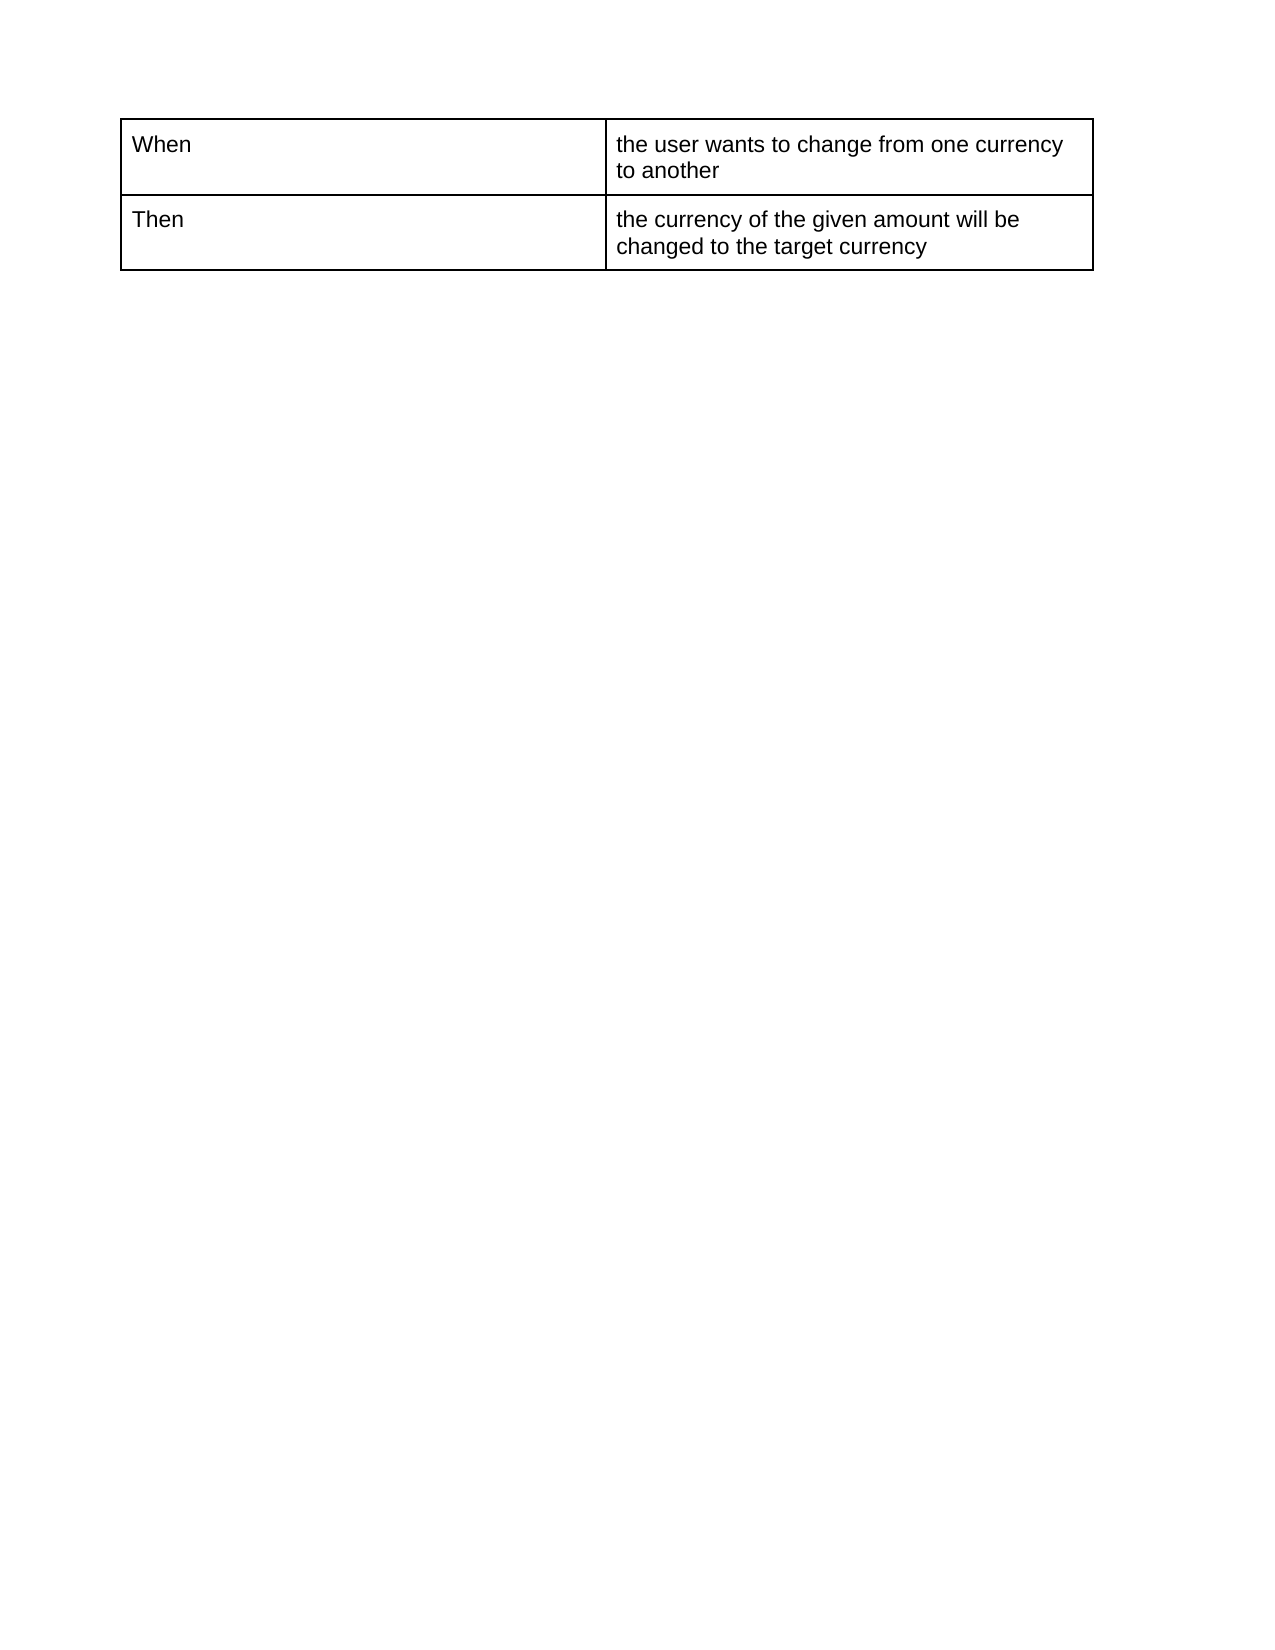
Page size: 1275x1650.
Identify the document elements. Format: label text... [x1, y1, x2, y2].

table_cell the user wants to change from one currency to another [607, 120, 1092, 194]
table_cell When [122, 120, 605, 194]
table_cell Then [122, 196, 605, 269]
table_cell the currency of the given amount will be changed to the target currency [607, 196, 1092, 269]
